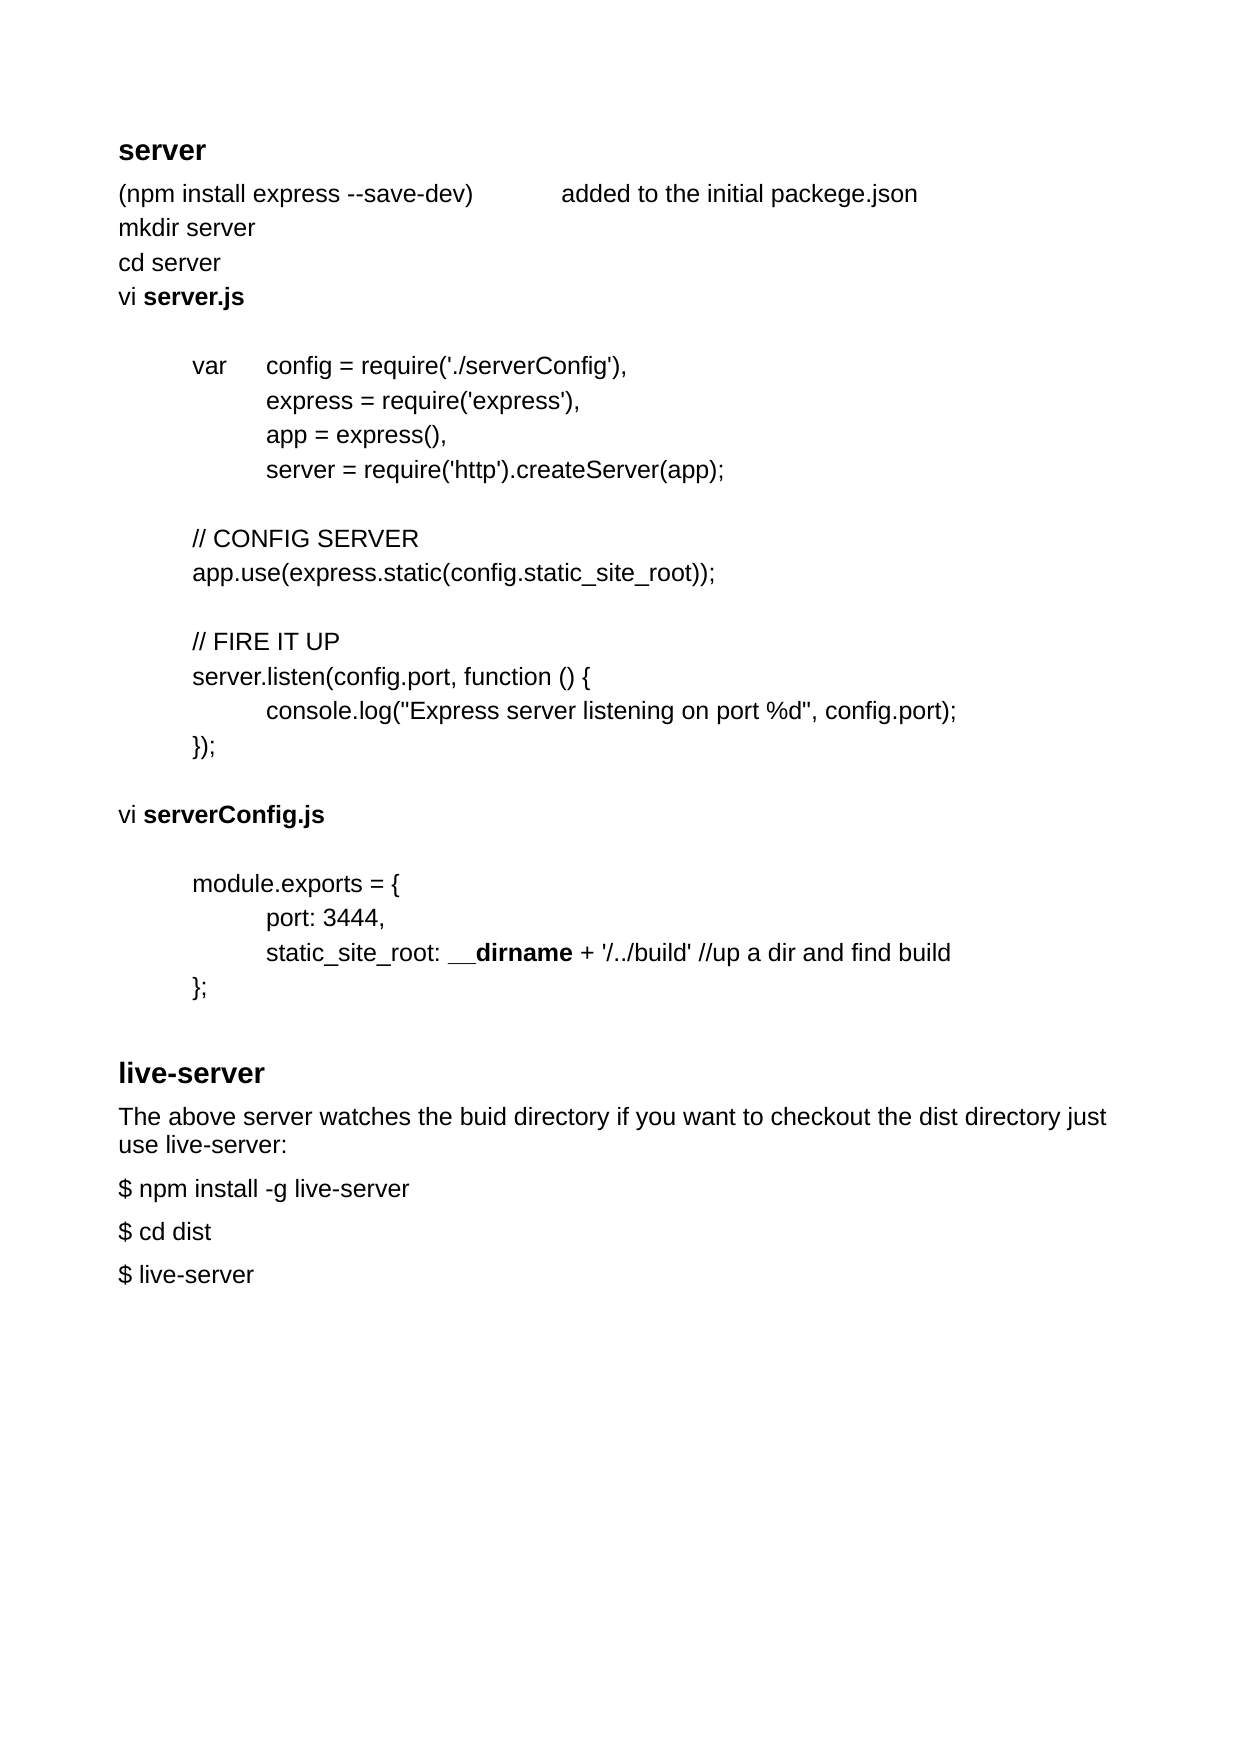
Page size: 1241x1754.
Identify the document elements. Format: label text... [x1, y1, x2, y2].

text port: 3444, [118, 903, 1122, 932]
text app = express(), [118, 420, 1122, 449]
text The above server watches the buid directory if you want to checkout the dist directory just use live-server: [118, 1102, 1122, 1159]
text express = require('express'), [118, 386, 1122, 414]
subtitle live-server [118, 1056, 1122, 1089]
text cd server [118, 248, 1122, 277]
text // CONFIG SERVER [118, 524, 1122, 552]
text $ cd dist [118, 1217, 1122, 1246]
text app.use(express.static(config.static_site_root)); [118, 558, 1122, 587]
text mkdir server [118, 213, 1122, 242]
text server = require('http').createServer(app); [118, 455, 1122, 483]
text }); [118, 731, 1122, 759]
text (npm install express --save-dev) added to the initial packege.json [118, 179, 1122, 208]
text module.exports = { [118, 868, 1122, 897]
text server.listen(config.port, function () { [118, 662, 1122, 690]
subtitle server [118, 133, 1122, 166]
text }; [118, 972, 1122, 1001]
text vi server.js [118, 282, 1122, 311]
text console.log("Express server listening on port %d", config.port); [118, 696, 1122, 725]
text vi serverConfig.js [118, 799, 1122, 828]
text // FIRE IT UP [118, 627, 1122, 656]
text var config = require('./serverConfig'), [118, 351, 1122, 380]
text $ live-server [118, 1261, 1122, 1289]
text $ npm install -g live-server [118, 1174, 1122, 1203]
text static_site_root: __dirname + '/../build' //up a dir and find build [118, 937, 1122, 966]
